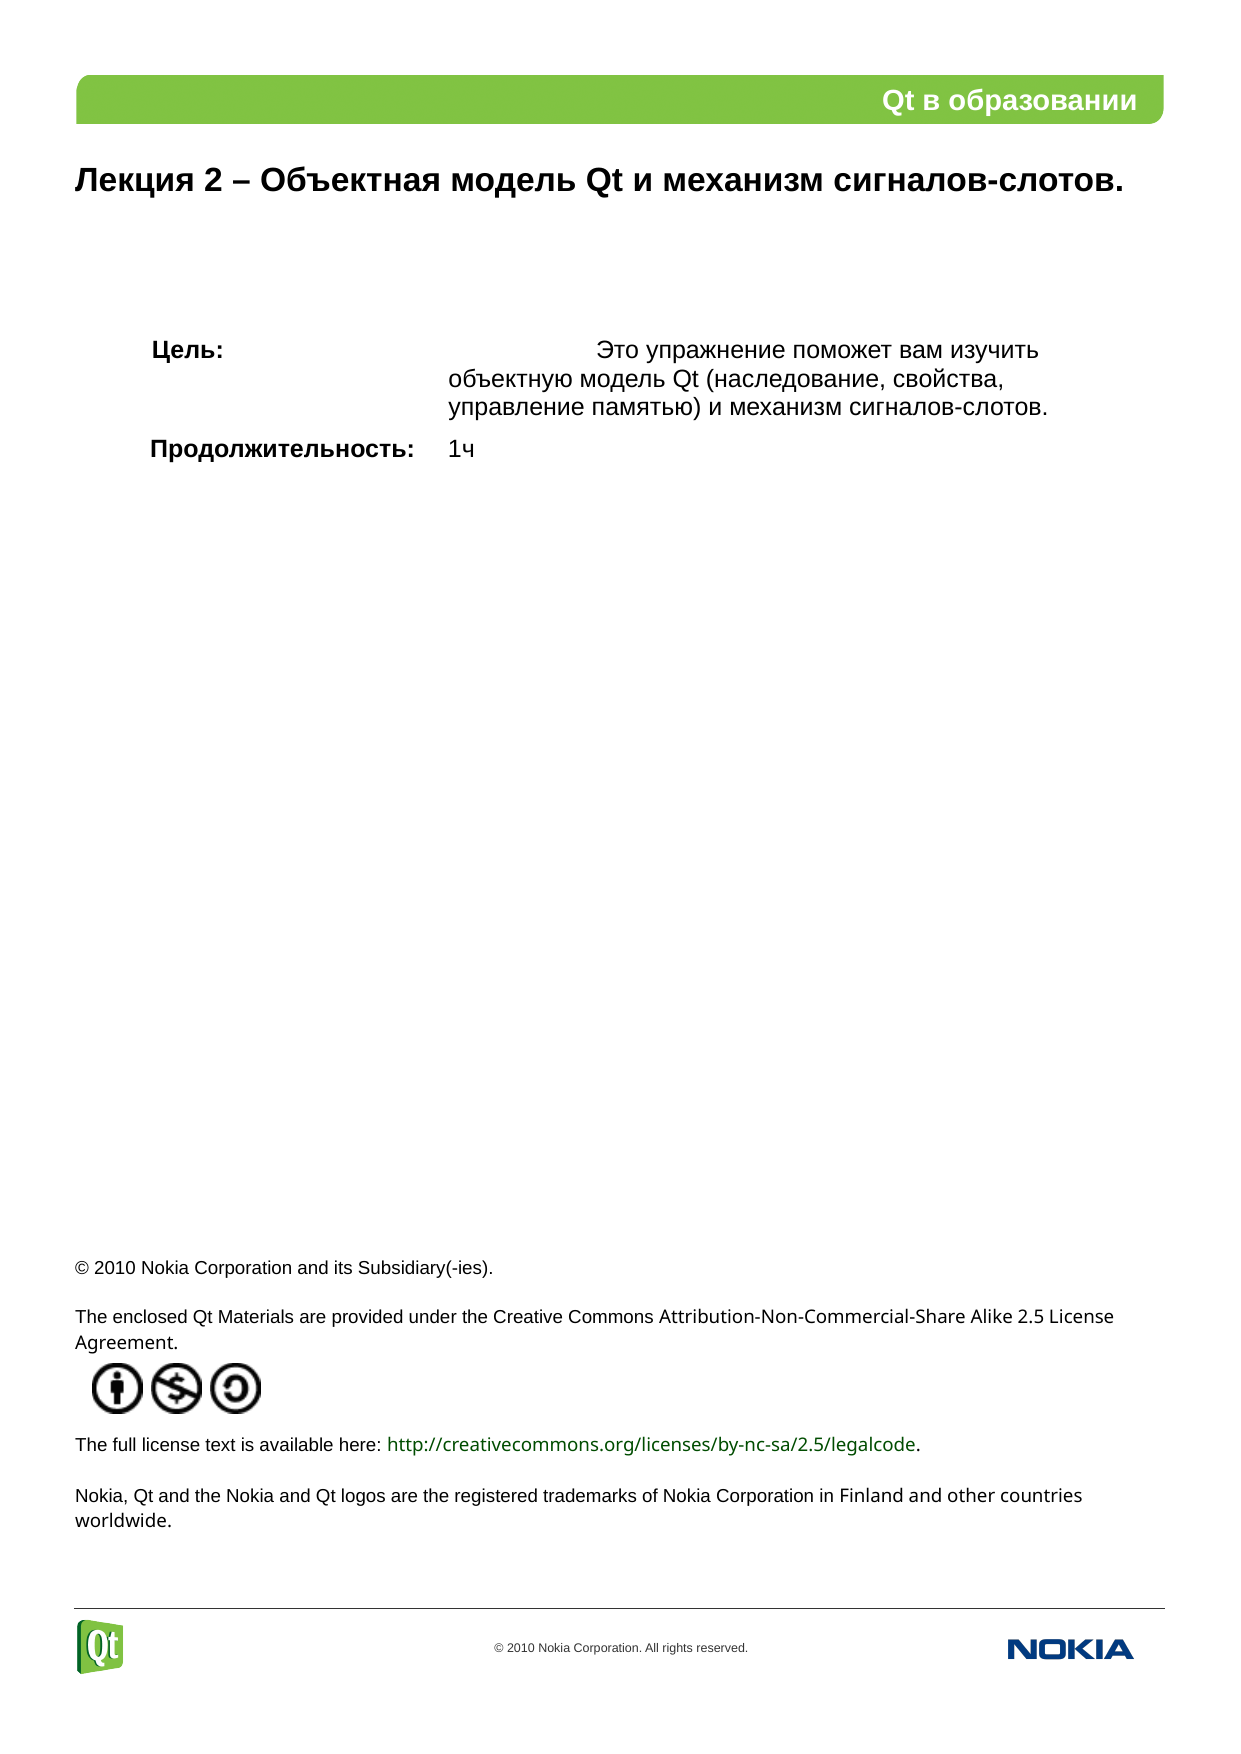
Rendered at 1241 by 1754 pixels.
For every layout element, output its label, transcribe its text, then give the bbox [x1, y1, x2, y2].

picture [151, 1363, 202, 1414]
subtitle Лекция 2 – Объектная модель Qt и механизм сигналов-слотов. [75, 160, 1165, 199]
picture [210, 1363, 261, 1414]
text Продолжительность: 1ч [150, 433, 1090, 462]
text Цель: Это упражнение поможет вам изучить объектную модель Qt (наследование, свойства, управление памятью) и механизм сигналов-слотов. [152, 335, 1090, 421]
text © 2010 Nokia Corporation and its Subsidiary(-ies). [75, 1256, 1165, 1278]
text The enclosed Qt Materials are provided under the Creative Commons Attribution-Non-Commercial-Share Alike 2.5 License Agreement. [75, 1303, 1165, 1354]
picture [73, 1615, 127, 1679]
picture [92, 1363, 143, 1414]
picture [76, 75, 1164, 124]
picture [978, 1610, 1164, 1688]
text Nokia, Qt and the Nokia and Qt logos are the registered trademarks of Nokia Corporation in Finland and other countries worldwide. [75, 1482, 1165, 1533]
text The full license text is available here: http://creativecommons.org/licenses/by-nc-sa/2.5/legalcode. [75, 1431, 1165, 1457]
